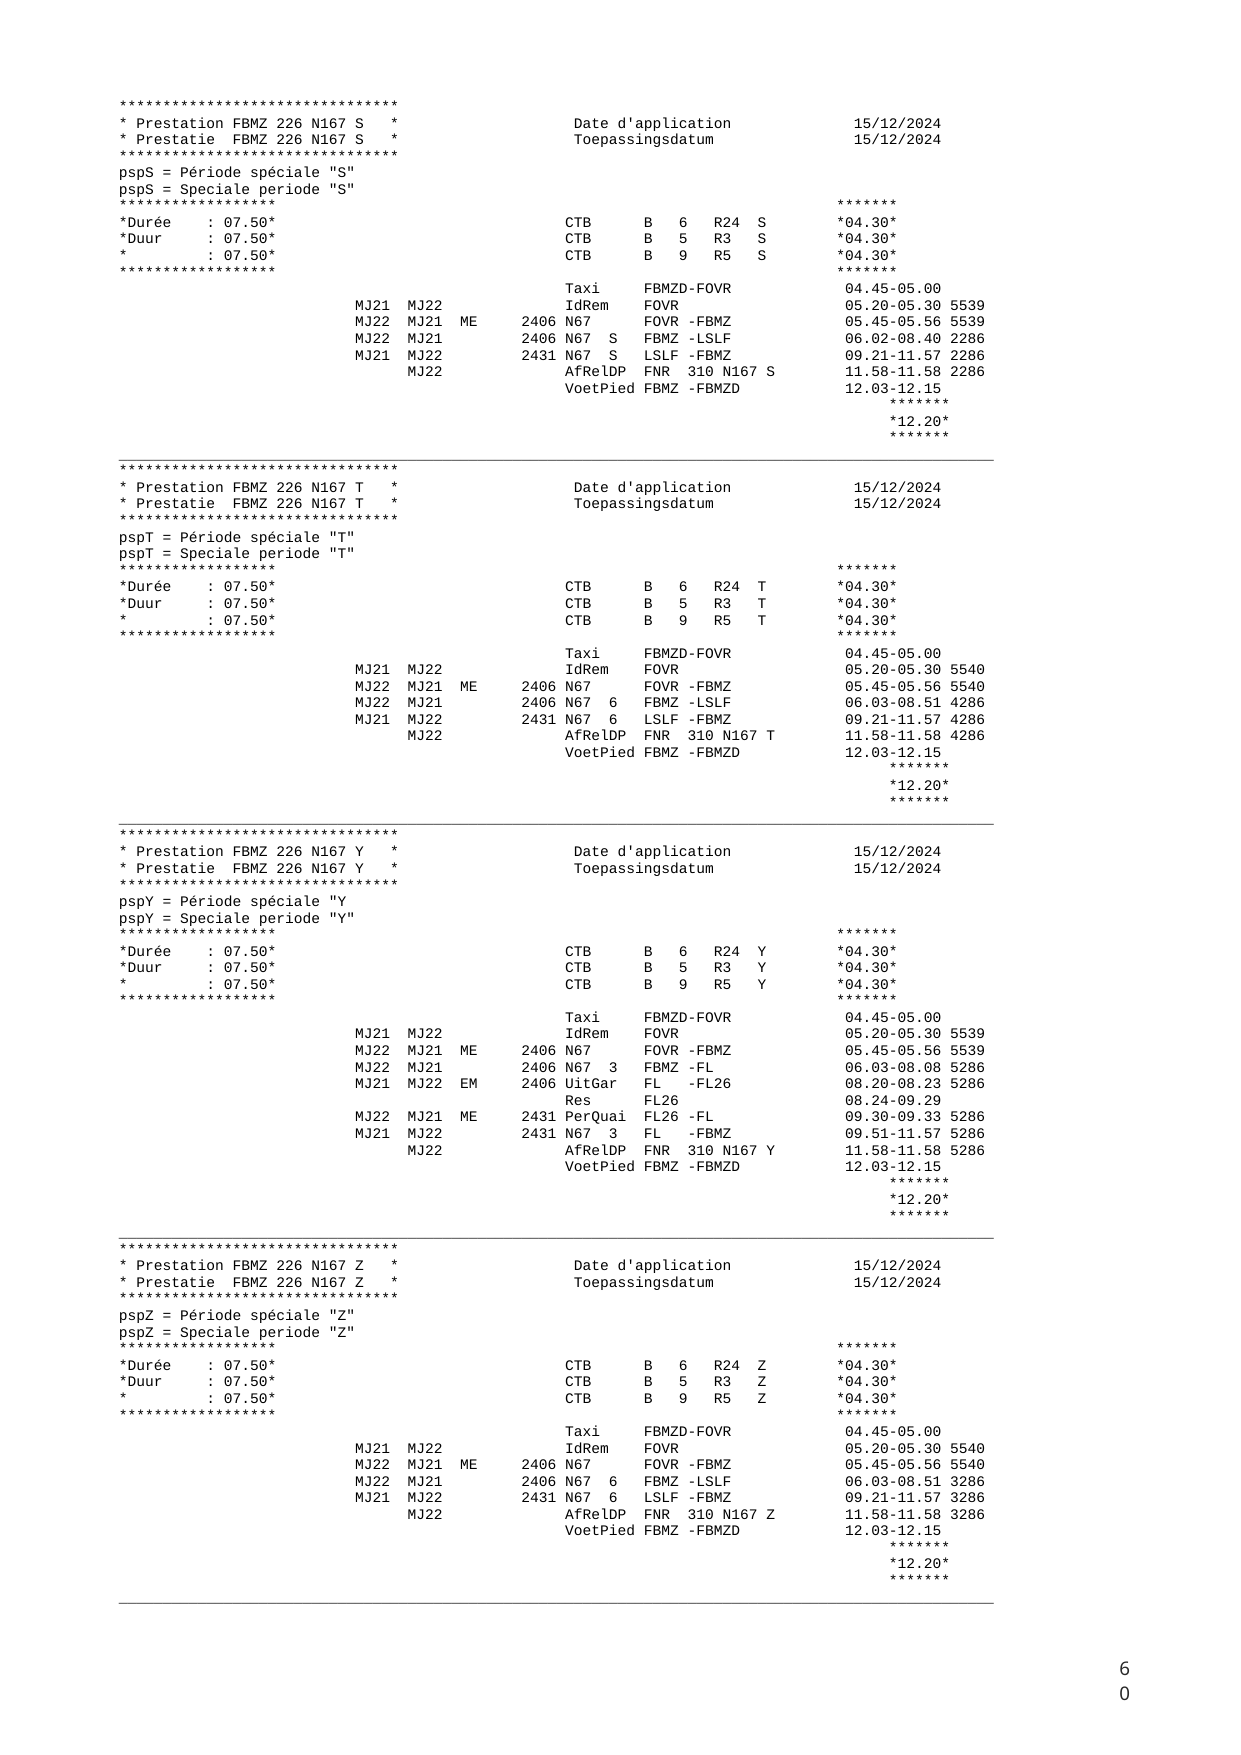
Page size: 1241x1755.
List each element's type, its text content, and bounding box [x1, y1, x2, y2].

text ******************************** * Prestation FBMZ 226 N167 S * Date d'application 15/12/2024 * Prestatie FBMZ 226 N167 S * Toepassingsdatum 15/12/2024 ******************************** pspS = Période spéciale "S" pspS = Speciale periode "S" ****************** ******* *Durée : 07.50* CTB B 6 R24 S *04.30* *Duur : 07.50* CTB B 5 R3 S *04.30* * : 07.50* CTB B 9 R5 S *04.30* ****************** ******* Taxi FBMZD-FOVR 04.45-05.00 MJ21 MJ22 IdRem FOVR 05.20-05.30 5539 MJ22 MJ21 ME 2406 N67 FOVR -FBMZ 05.45-05.56 5539 MJ22 MJ21 2406 N67 S FBMZ -LSLF 06.02-08.40 2286 MJ21 MJ22 2431 N67 S LSLF -FBMZ 09.21-11.57 2286 MJ22 AfRelDP FNR 310 N167 S 11.58-11.58 2286 VoetPied FBMZ -FBMZD 12.03-12.15 ******* *12.20* ******* ____________________________________________________________________________________________________ [119, 99, 1122, 464]
text ******************************** * Prestation FBMZ 226 N167 Z * Date d'application 15/12/2024 * Prestatie FBMZ 226 N167 Z * Toepassingsdatum 15/12/2024 ******************************** pspZ = Période spéciale "Z" pspZ = Speciale periode "Z" ****************** ******* *Durée : 07.50* CTB B 6 R24 Z *04.30* *Duur : 07.50* CTB B 5 R3 Z *04.30* * : 07.50* CTB B 9 R5 Z *04.30* ****************** ******* Taxi FBMZD-FOVR 04.45-05.00 MJ21 MJ22 IdRem FOVR 05.20-05.30 5540 MJ22 MJ21 ME 2406 N67 FOVR -FBMZ 05.45-05.56 5540 MJ22 MJ21 2406 N67 6 FBMZ -LSLF 06.03-08.51 3286 MJ21 MJ22 2431 N67 6 LSLF -FBMZ 09.21-11.57 3286 MJ22 AfRelDP FNR 310 N167 Z 11.58-11.58 3286 VoetPied FBMZ -FBMZD 12.03-12.15 ******* *12.20* ******* ____________________________________________________________________________________________________ [119, 1242, 1122, 1606]
text ******************************** * Prestation FBMZ 226 N167 T * Date d'application 15/12/2024 * Prestatie FBMZ 226 N167 T * Toepassingsdatum 15/12/2024 ******************************** pspT = Période spéciale "T" pspT = Speciale periode "T" ****************** ******* *Durée : 07.50* CTB B 6 R24 T *04.30* *Duur : 07.50* CTB B 5 R3 T *04.30* * : 07.50* CTB B 9 R5 T *04.30* ****************** ******* Taxi FBMZD-FOVR 04.45-05.00 MJ21 MJ22 IdRem FOVR 05.20-05.30 5540 MJ22 MJ21 ME 2406 N67 FOVR -FBMZ 05.45-05.56 5540 MJ22 MJ21 2406 N67 6 FBMZ -LSLF 06.03-08.51 4286 MJ21 MJ22 2431 N67 6 LSLF -FBMZ 09.21-11.57 4286 MJ22 AfRelDP FNR 310 N167 T 11.58-11.58 4286 VoetPied FBMZ -FBMZD 12.03-12.15 ******* *12.20* ******* ____________________________________________________________________________________________________ [119, 464, 1122, 828]
text ******************************** * Prestation FBMZ 226 N167 Y * Date d'application 15/12/2024 * Prestatie FBMZ 226 N167 Y * Toepassingsdatum 15/12/2024 ******************************** pspY = Période spéciale "Y pspY = Speciale periode "Y" ****************** ******* *Durée : 07.50* CTB B 6 R24 Y *04.30* *Duur : 07.50* CTB B 5 R3 Y *04.30* * : 07.50* CTB B 9 R5 Y *04.30* ****************** ******* Taxi FBMZD-FOVR 04.45-05.00 MJ21 MJ22 IdRem FOVR 05.20-05.30 5539 MJ22 MJ21 ME 2406 N67 FOVR -FBMZ 05.45-05.56 5539 MJ22 MJ21 2406 N67 3 FBMZ -FL 06.03-08.08 5286 MJ21 MJ22 EM 2406 UitGar FL -FL26 08.20-08.23 5286 Res FL26 08.24-09.29 MJ22 MJ21 ME 2431 PerQuai FL26 -FL 09.30-09.33 5286 MJ21 MJ22 2431 N67 3 FL -FBMZ 09.51-11.57 5286 MJ22 AfRelDP FNR 310 N167 Y 11.58-11.58 5286 VoetPied FBMZ -FBMZD 12.03-12.15 ******* *12.20* ******* ____________________________________________________________________________________________________ [119, 828, 1122, 1242]
